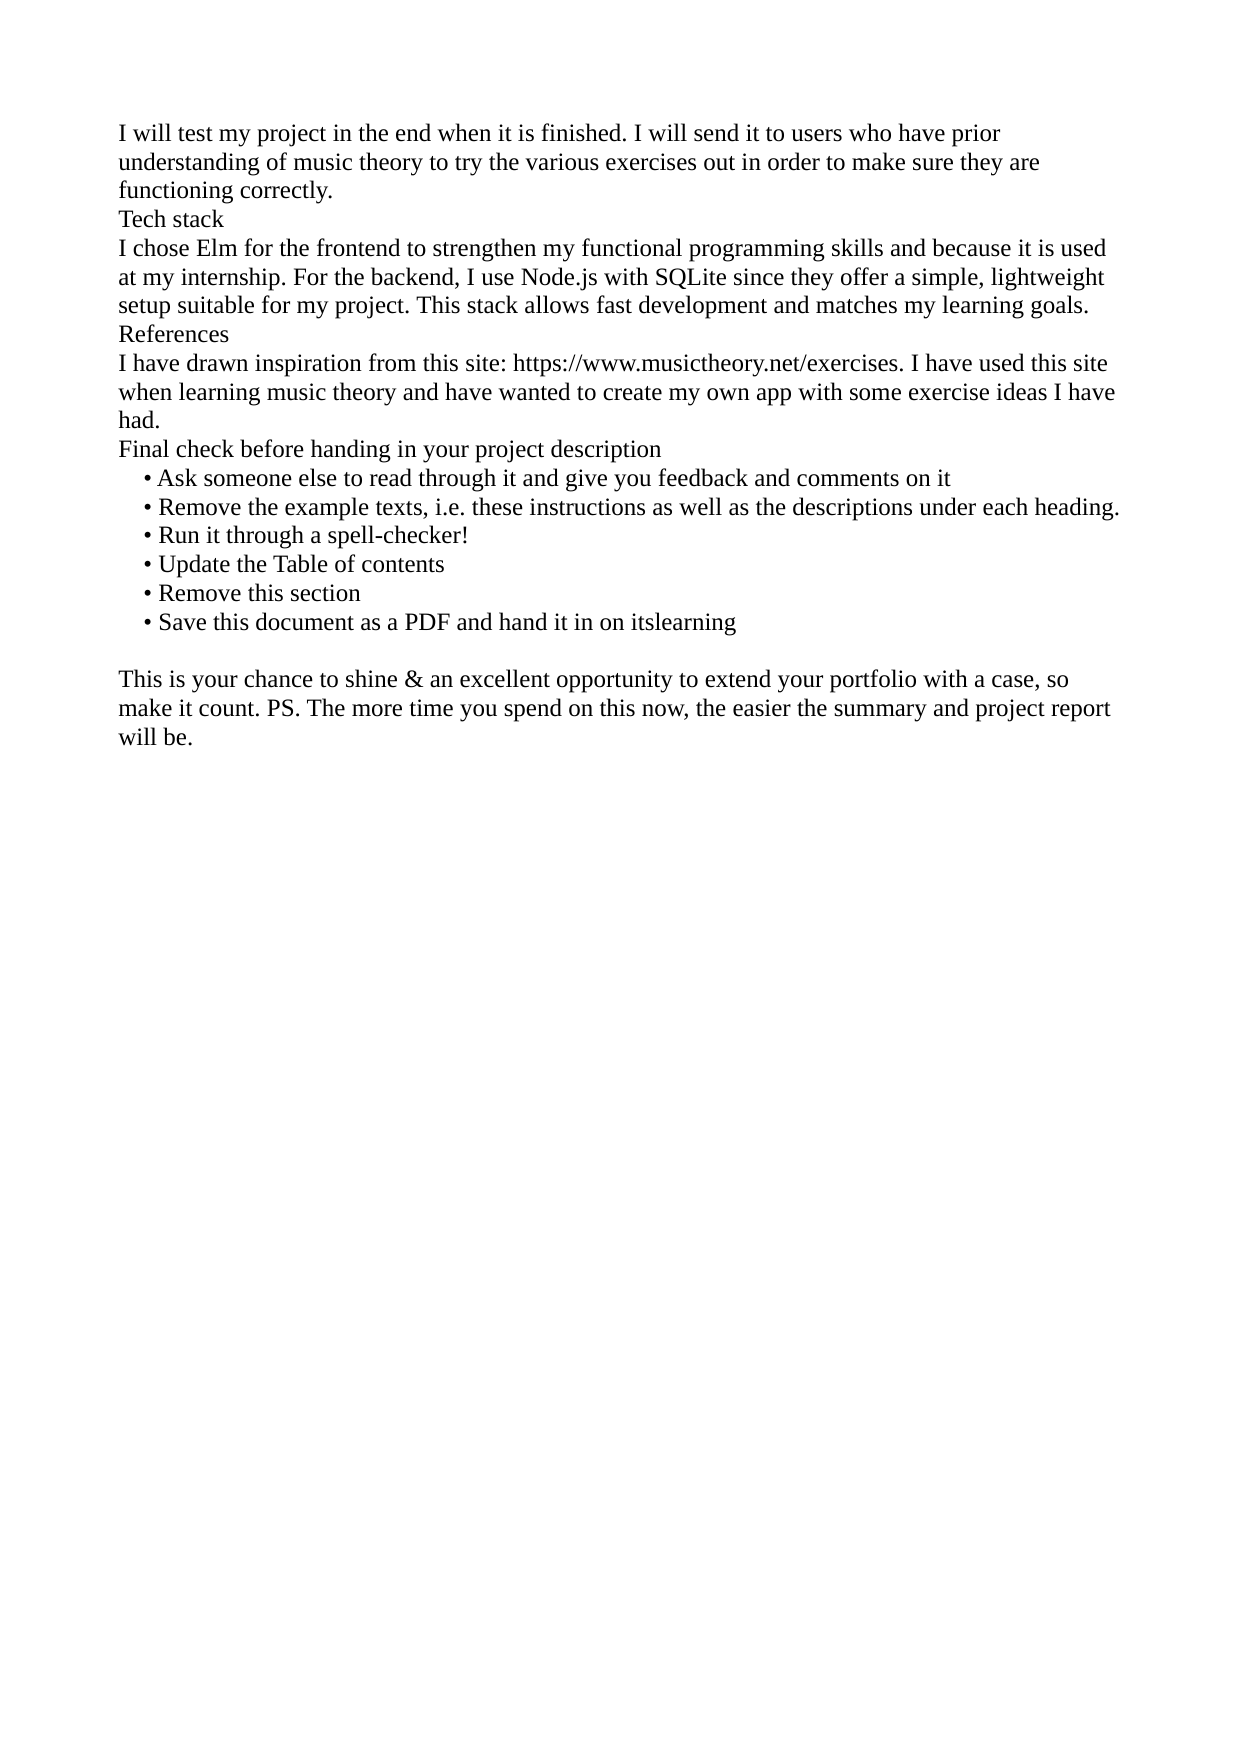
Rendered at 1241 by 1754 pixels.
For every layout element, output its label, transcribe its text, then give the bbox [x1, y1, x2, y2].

text I have drawn inspiration from this site: https://www.musictheory.net/exercises. I have used this site when learning music theory and have wanted to create my own app with some exercise ideas I have had. [118, 348, 1122, 434]
text This is your chance to shine & an excellent opportunity to extend your portfolio with a case, so make it count. PS. The more time you spend on this now, the easier the summary and project report will be. [118, 664, 1122, 751]
text Tech stack [118, 204, 1122, 233]
text References [118, 319, 1122, 348]
text • Remove this section [118, 578, 1122, 607]
text • Ask someone else to read through it and give you feedback and comments on it [118, 463, 1122, 492]
text Final check before handing in your project description [118, 434, 1122, 463]
text • Update the Table of contents [118, 549, 1122, 578]
text • Remove the example texts, i.e. these instructions as well as the descriptions under each heading. [118, 492, 1122, 521]
text • Save this document as a PDF and hand it in on itslearning [118, 607, 1122, 636]
text I chose Elm for the frontend to strengthen my functional programming skills and because it is used at my internship. For the backend, I use Node.js with SQLite since they offer a simple, lightweight setup suitable for my project. This stack allows fast development and matches my learning goals. [118, 233, 1122, 319]
text I will test my project in the end when it is finished. I will send it to users who have prior understanding of music theory to try the various exercises out in order to make sure they are functioning correctly. [118, 118, 1122, 204]
text • Run it through a spell-checker! [118, 521, 1122, 549]
